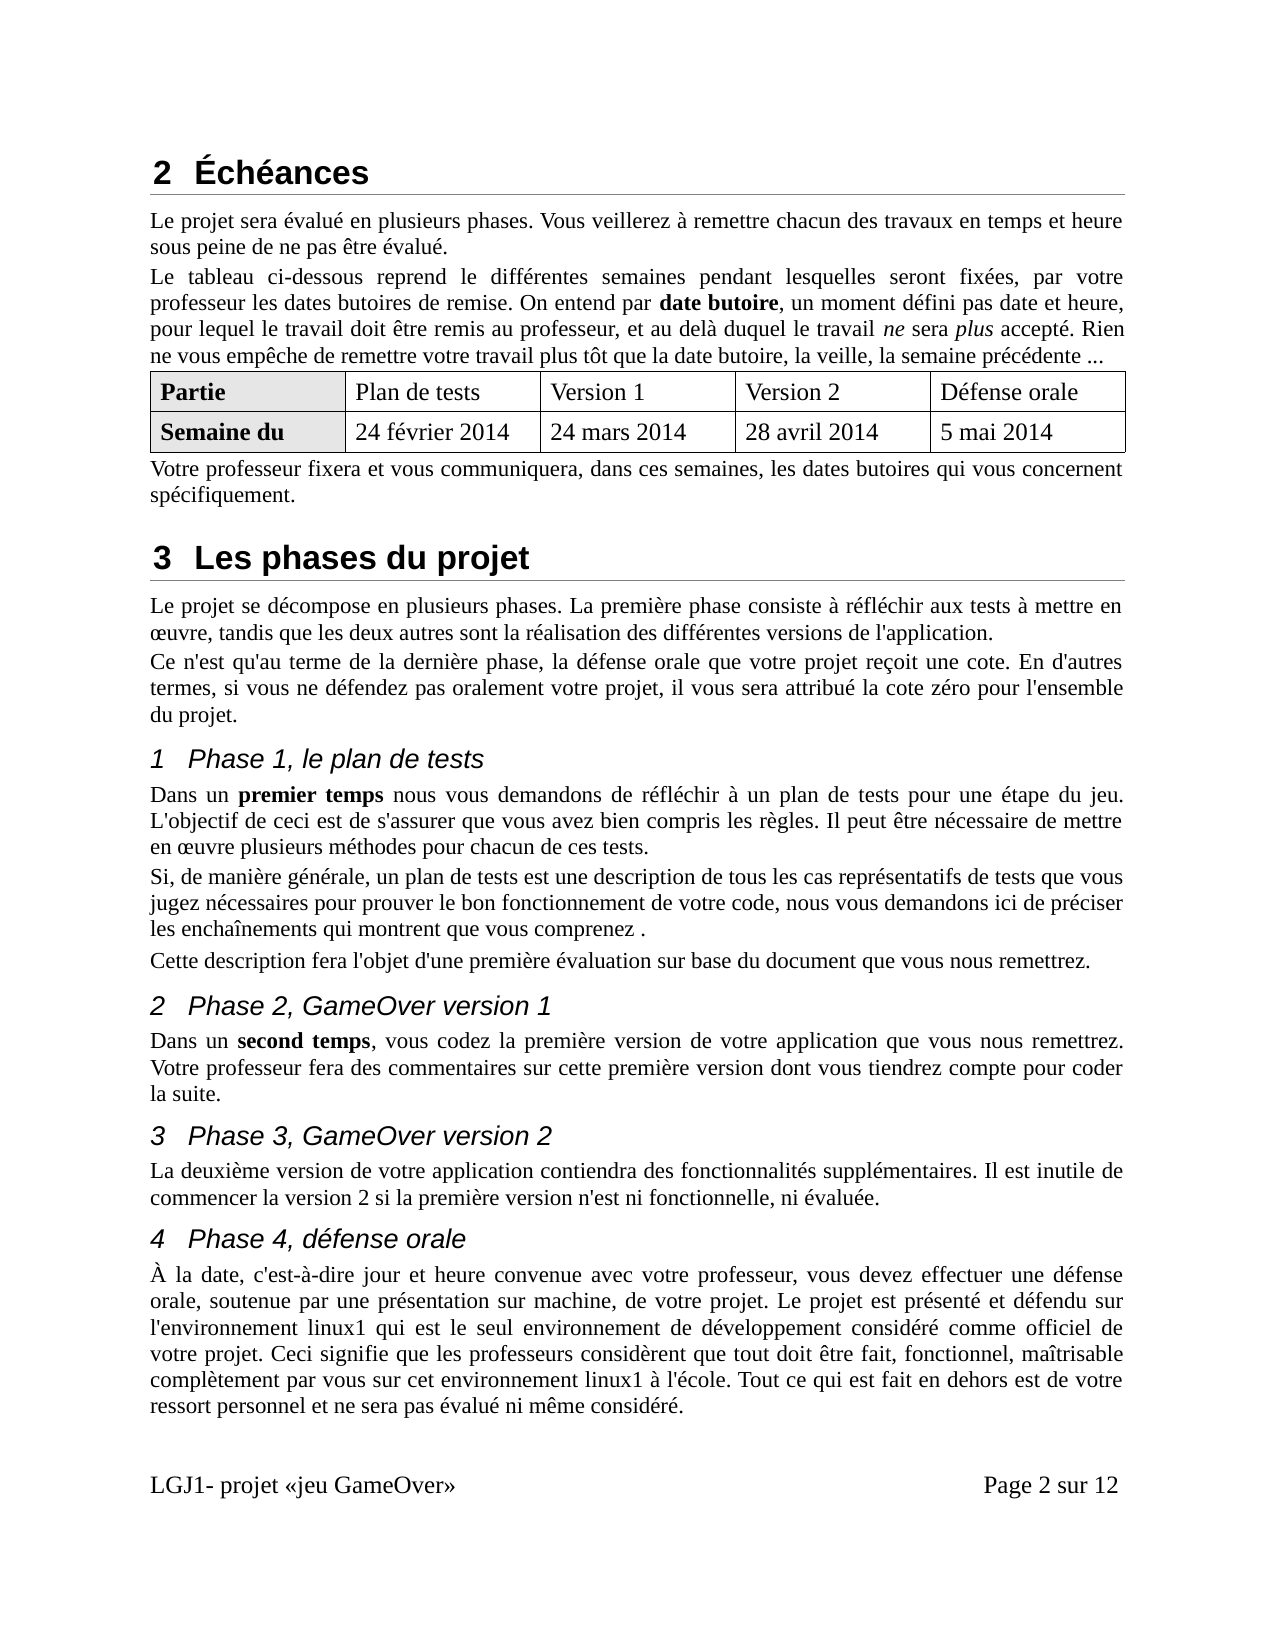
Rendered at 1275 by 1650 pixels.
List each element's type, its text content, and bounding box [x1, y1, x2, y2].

table_cell 28 avril 2014 [736, 412, 930, 452]
text Le projet se décompose en plusieurs phases. La première phase consiste à réfléchir aux tests à mettre en œuvre, tandis que les deux autres sont la réalisation des différentes versions de l'application. [150, 592, 1125, 645]
text Si, de manière générale, un plan de tests est une description de tous les cas représentatifs de tests que vous jugez nécessaires pour prouver le bon fonctionnement de votre code, nous vous demandons ici de préciser les enchaînements qui montrent que vous comprenez . [150, 863, 1125, 942]
subtitle Échéances [150, 150, 1125, 194]
table_cell 24 mars 2014 [541, 412, 735, 452]
text Dans un second temps, vous codez la première version de votre application que vous nous remettrez. Votre professeur fera des commentaires sur cette première version dont vous tiendrez compte pour coder la suite. [150, 1028, 1125, 1107]
table_header Défense orale [931, 372, 1125, 411]
text Ce n'est qu'au terme de la dernière phase, la défense orale que votre projet reçoit une cote. En d'autres termes, si vous ne défendez pas oralement votre projet, il vous sera attribué la cote zéro pour l'ensemble du projet. [150, 648, 1125, 727]
text Le projet sera évalué en plusieurs phases. Vous veillerez à remettre chacun des travaux en temps et heure sous peine de ne pas être évalué. [150, 207, 1125, 260]
table_cell Semaine du [151, 412, 345, 452]
text À la date, c'est-à-dire jour et heure convenue avec votre professeur, vous devez effectuer une défense orale, soutenue par une présentation sur machine, de votre projet. Le projet est présenté et défendu sur l'environnement linux1 qui est le seul environnement de développement considéré comme officiel de votre projet. Ceci signifie que les professeurs considèrent que tout doit être fait, fonctionnel, maîtrisable complètement par vous sur cet environnement linux1 à l'école. Tout ce qui est fait en dehors est de votre ressort personnel et ne sera pas évalué ni même considéré. [150, 1261, 1125, 1419]
subtitle Phase 1, le plan de tests [150, 743, 1125, 774]
text Dans un premier temps nous vous demandons de réfléchir à un plan de tests pour une étape du jeu. L'objectif de ceci est de s'assurer que vous avez bien compris les règles. Il peut être nécessaire de mettre en œuvre plusieurs méthodes pour chacun de ces tests. [150, 781, 1125, 860]
subtitle Phase 3, GameOver version 2 [150, 1120, 1125, 1151]
table_cell 5 mai 2014 [931, 412, 1125, 452]
text La deuxième version de votre application contiendra des fonctionnalités supplémentaires. Il est inutile de commencer la version 2 si la première version n'est ni fonctionnelle, ni évaluée. [150, 1157, 1125, 1210]
table_header Version 2 [736, 372, 930, 411]
table_cell 24 février 2014 [346, 412, 540, 452]
subtitle Phase 4, défense orale [150, 1223, 1125, 1254]
table_header Plan de tests [346, 372, 540, 411]
table_header Partie [151, 372, 345, 411]
table_header Version 1 [541, 372, 735, 411]
text Le tableau ci-dessous reprend le différentes semaines pendant lesquelles seront fixées, par votre professeur les dates butoires de remise. On entend par date butoire, un moment défini pas date et heure, pour lequel le travail doit être remis au professeur, et au delà duquel le travail ne sera plus accepté. Rien ne vous empêche de remettre votre travail plus tôt que la date butoire, la veille, la semaine précédente ... [150, 263, 1125, 368]
subtitle Les phases du projet [150, 535, 1125, 580]
text Votre professeur fixera et vous communiquera, dans ces semaines, les dates butoires qui vous concernent spécifiquement. [150, 455, 1125, 507]
subtitle Phase 2, GameOver version 1 [150, 990, 1125, 1021]
text Cette description fera l'objet d'une première évaluation sur base du document que vous nous remettrez. [150, 948, 1125, 974]
